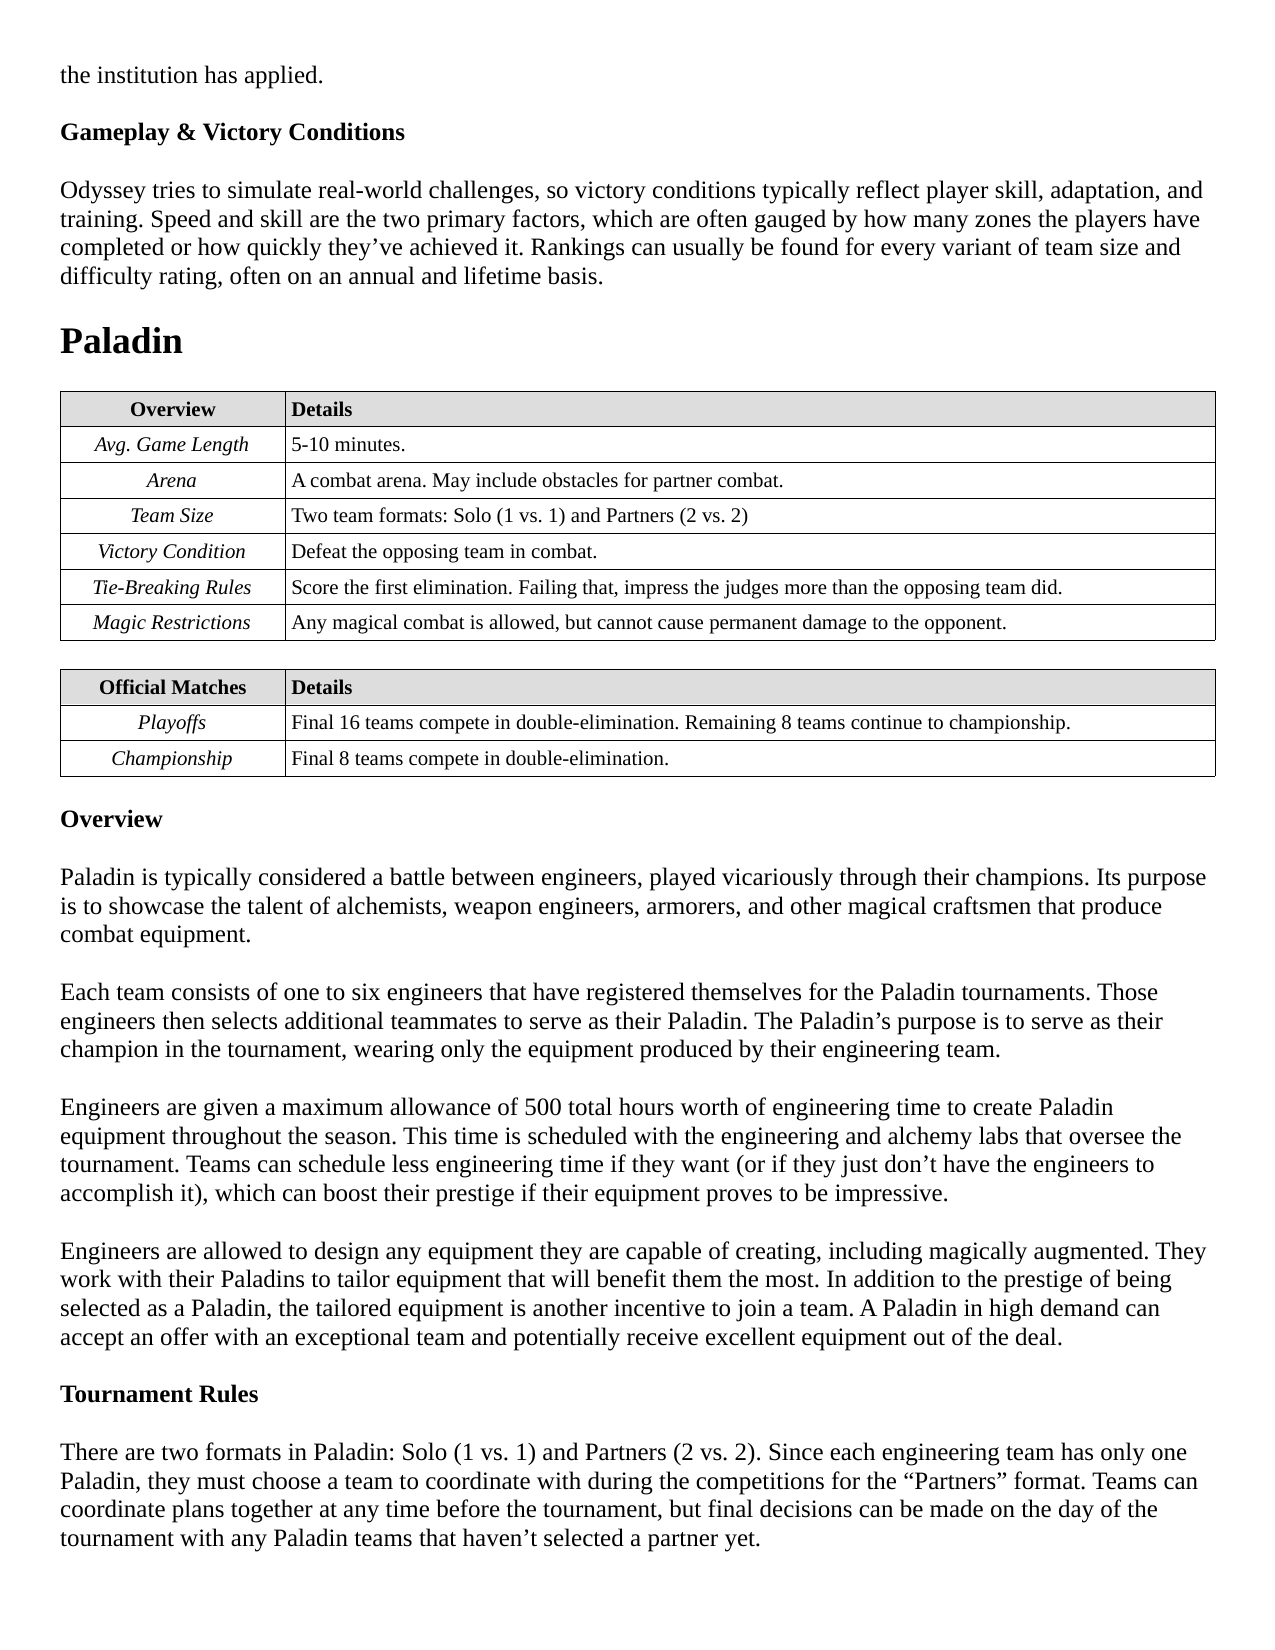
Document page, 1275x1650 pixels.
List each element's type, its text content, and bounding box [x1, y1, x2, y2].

table_cell Championship [61, 741, 285, 776]
table_cell Any magical combat is allowed, but cannot cause permanent damage to the opponent. [286, 605, 1215, 640]
subtitle Gameplay & Victory Conditions [60, 117, 1215, 146]
text Engineers are allowed to design any equipment they are capable of creating, including magically augmented. They work with their Paladins to tailor equipment that will benefit them the most. In addition to the prestige of being selected as a Paladin, the tailored equipment is another incentive to join a team. A Paladin in high demand can accept an offer with an exceptional team and potentially receive excellent equipment out of the deal. [60, 1236, 1215, 1351]
table_cell Final 16 teams compete in double-elimination. Remaining 8 teams continue to championship. [286, 706, 1215, 740]
table_cell Defeat the opposing team in combat. [286, 534, 1215, 569]
text the institution has applied. [60, 60, 1215, 89]
subtitle Tournament Rules [60, 1379, 1215, 1408]
subtitle Overview [60, 804, 1215, 833]
text Odyssey tries to simulate real-world challenges, so victory conditions typically reflect player skill, adaptation, and training. Speed and skill are the two primary factors, which are often gauged by how many zones the players have completed or how quickly they’ve achieved it. Rankings can usually be found for every variant of team size and difficulty rating, often on an annual and lifetime basis. [60, 175, 1215, 290]
subtitle Paladin [60, 319, 1215, 362]
table_cell Tie-Breaking Rules [61, 570, 285, 604]
table_header Details [286, 392, 1215, 426]
text There are two formats in Paladin: Solo (1 vs. 1) and Partners (2 vs. 2). Since each engineering team has only one Paladin, they must choose a team to coordinate with during the competitions for the “Partners” format. Teams can coordinate plans together at any time before the tournament, but final decisions can be made on the day of the tournament with any Paladin teams that haven’t selected a partner yet. [60, 1437, 1215, 1552]
table_cell Team Size [61, 499, 285, 533]
text Engineers are given a maximum allowance of 500 total hours worth of engineering time to create Paladin equipment throughout the season. This time is scheduled with the engineering and alchemy labs that oversee the tournament. Teams can schedule less engineering time if they want (or if they just don’t have the engineers to accomplish it), which can boost their prestige if their equipment proves to be impressive. [60, 1092, 1215, 1207]
table_cell 5-10 minutes. [286, 427, 1215, 462]
table_cell A combat arena. May include obstacles for partner combat. [286, 463, 1215, 497]
table_cell Final 8 teams compete in double-elimination. [286, 741, 1215, 776]
table_cell Playoffs [61, 706, 285, 740]
text Each team consists of one to six engineers that have registered themselves for the Paladin tournaments. Those engineers then selects additional teammates to serve as their Paladin. The Paladin’s purpose is to serve as their champion in the tournament, wearing only the equipment produced by their engineering team. [60, 977, 1215, 1063]
table_cell Score the first elimination. Failing that, impress the judges more than the opposing team did. [286, 570, 1215, 604]
text Paladin is typically considered a battle between engineers, played vicariously through their champions. Its purpose is to showcase the talent of alchemists, weapon engineers, armorers, and other magical craftsmen that produce combat equipment. [60, 862, 1215, 948]
table_cell Two team formats: Solo (1 vs. 1) and Partners (2 vs. 2) [286, 499, 1215, 533]
table_header Official Matches [61, 670, 285, 704]
table_header Details [286, 670, 1215, 704]
table_header Overview [61, 392, 285, 426]
table_cell Arena [61, 463, 285, 497]
table_cell Magic Restrictions [61, 605, 285, 640]
table_cell Victory Condition [61, 534, 285, 569]
table_cell Avg. Game Length [61, 427, 285, 462]
